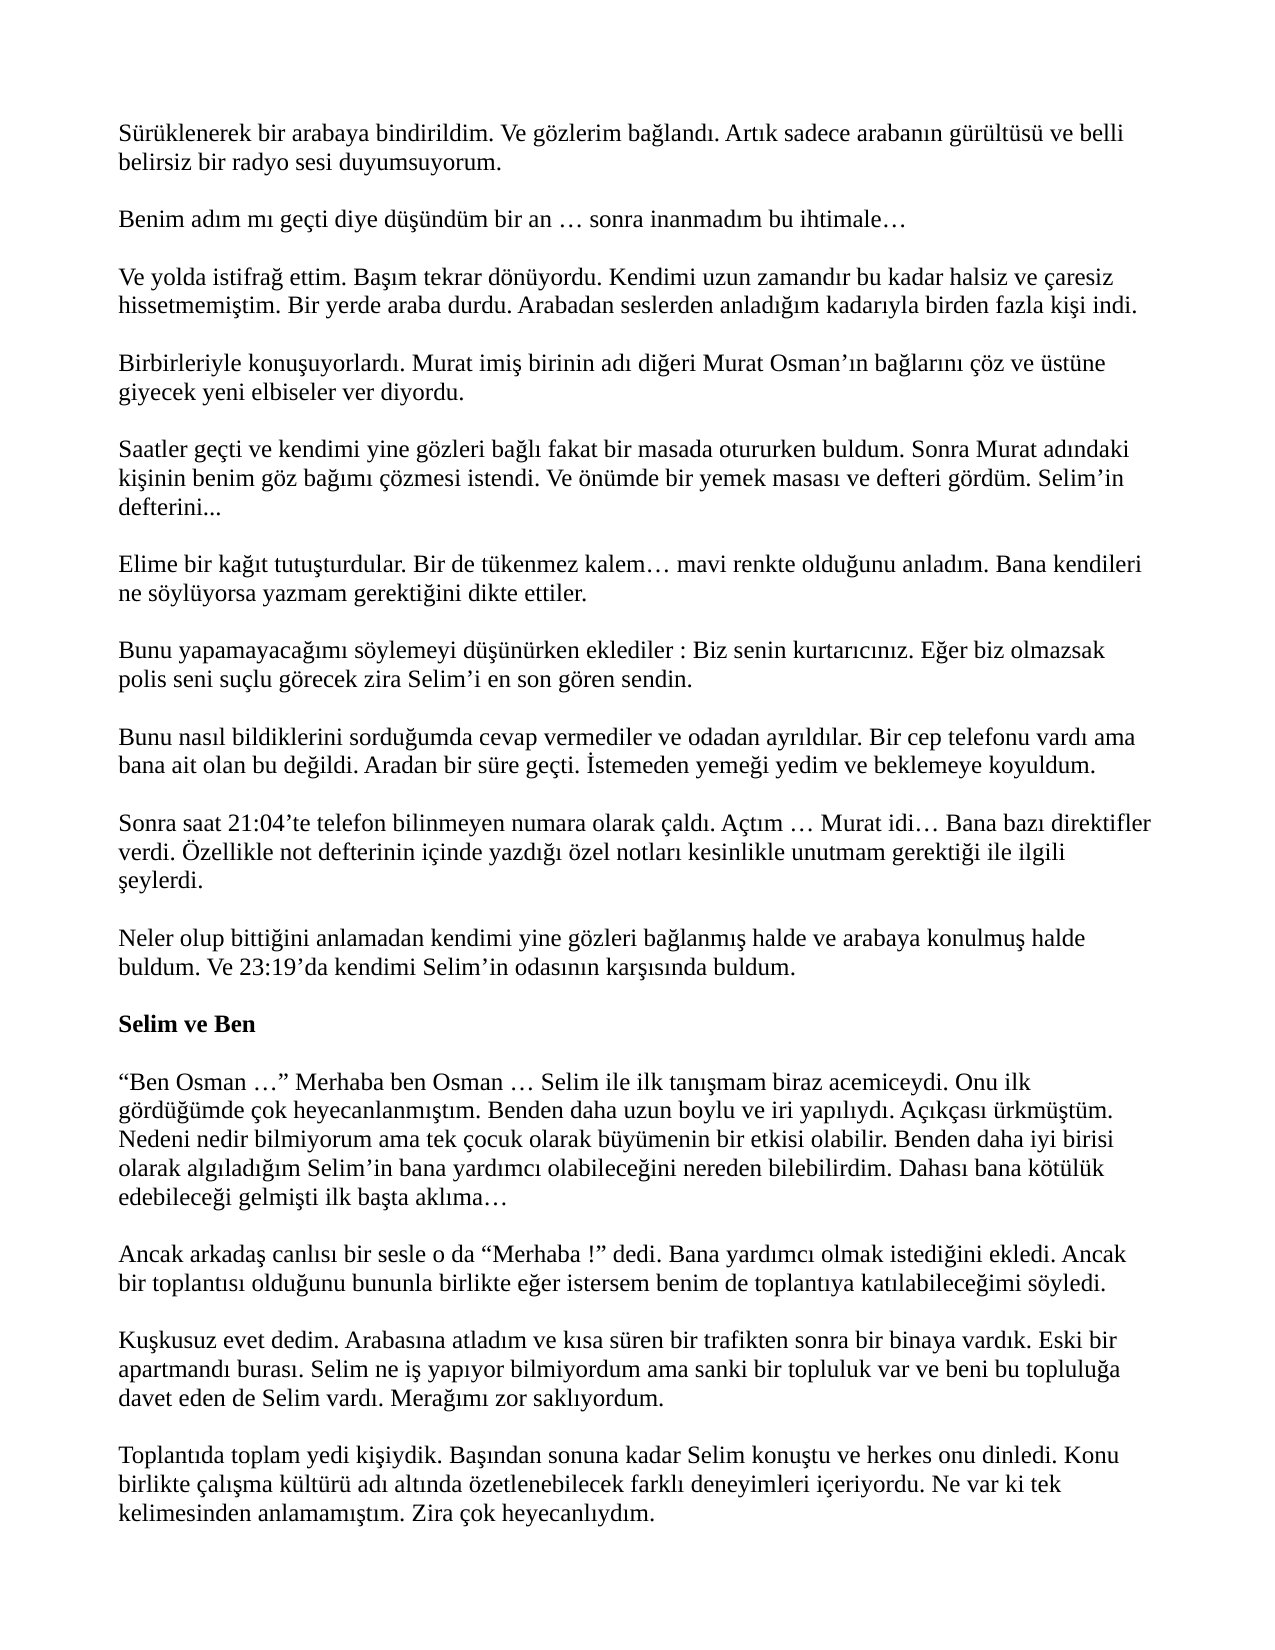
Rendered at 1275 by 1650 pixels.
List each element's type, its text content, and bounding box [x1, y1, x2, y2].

text Sonra saat 21:04’te telefon bilinmeyen numara olarak çaldı. Açtım … Murat idi… Bana bazı direktifler verdi. Özellikle not defterinin içinde yazdığı özel notları kesinlikle unutmam gerektiği ile ilgili şeylerdi. [118, 808, 1157, 894]
text Elime bir kağıt tutuşturdular. Bir de tükenmez kalem… mavi renkte olduğunu anladım. Bana kendileri ne söylüyorsa yazmam gerektiğini dikte ettiler. [118, 549, 1157, 607]
text Neler olup bittiğini anlamadan kendimi yine gözleri bağlanmış halde ve arabaya konulmuş halde buldum. Ve 23:19’da kendimi Selim’in odasının karşısında buldum. [118, 923, 1157, 981]
text Selim ve Ben [118, 1009, 1157, 1038]
text Bunu nasıl bildiklerini sorduğumda cevap vermediler ve odadan ayrıldılar. Bir cep telefonu vardı ama bana ait olan bu değildi. Aradan bir süre geçti. İstemeden yemeği yedim ve beklemeye koyuldum. [118, 722, 1157, 779]
text Ve yolda istifrağ ettim. Başım tekrar dönüyordu. Kendimi uzun zamandır bu kadar halsiz ve çaresiz hissetmemiştim. Bir yerde araba durdu. Arabadan seslerden anladığım kadarıyla birden fazla kişi indi. [118, 262, 1157, 319]
text Toplantıda toplam yedi kişiydik. Başından sonuna kadar Selim konuştu ve herkes onu dinledi. Konu birlikte çalışma kültürü adı altında özetlenebilecek farklı deneyimleri içeriyordu. Ne var ki tek kelimesinden anlamamıştım. Zira çok heyecanlıydım. [118, 1441, 1157, 1527]
text Kuşkusuz evet dedim. Arabasına atladım ve kısa süren bir trafikten sonra bir binaya vardık. Eski bir apartmandı burası. Selim ne iş yapıyor bilmiyordum ama sanki bir topluluk var ve beni bu topluluğa davet eden de Selim vardı. Merağımı zor saklıyordum. [118, 1326, 1157, 1412]
text Birbirleriyle konuşuyorlardı. Murat imiş birinin adı diğeri Murat Osman’ın bağlarını çöz ve üstüne giyecek yeni elbiseler ver diyordu. [118, 348, 1157, 406]
text Benim adım mı geçti diye düşündüm bir an … sonra inanmadım bu ihtimale… [118, 204, 1157, 233]
text Ancak arkadaş canlısı bir sesle o da “Merhaba !” dedi. Bana yardımcı olmak istediğini ekledi. Ancak bir toplantısı olduğunu bununla birlikte eğer istersem benim de toplantıya katılabileceğimi söyledi. [118, 1239, 1157, 1297]
text Saatler geçti ve kendimi yine gözleri bağlı fakat bir masada otururken buldum. Sonra Murat adındaki kişinin benim göz bağımı çözmesi istendi. Ve önümde bir yemek masası ve defteri gördüm. Selim’in defterini... [118, 434, 1157, 521]
text Bunu yapamayacağımı söylemeyi düşünürken eklediler : Biz senin kurtarıcınız. Eğer biz olmazsak polis seni suçlu görecek zira Selim’i en son gören sendin. [118, 636, 1157, 693]
text Sürüklenerek bir arabaya bindirildim. Ve gözlerim bağlandı. Artık sadece arabanın gürültüsü ve belli belirsiz bir radyo sesi duyumsuyorum. [118, 118, 1157, 176]
text “Ben Osman …” Merhaba ben Osman … Selim ile ilk tanışmam biraz acemiceydi. Onu ilk gördüğümde çok heyecanlanmıştım. Benden daha uzun boylu ve iri yapılıydı. Açıkçası ürkmüştüm. Nedeni nedir bilmiyorum ama tek çocuk olarak büyümenin bir etkisi olabilir. Benden daha iyi birisi olarak algıladığım Selim’in bana yardımcı olabileceğini nereden bilebilirdim. Dahası bana kötülük edebileceği gelmişti ilk başta aklıma… [118, 1067, 1157, 1211]
